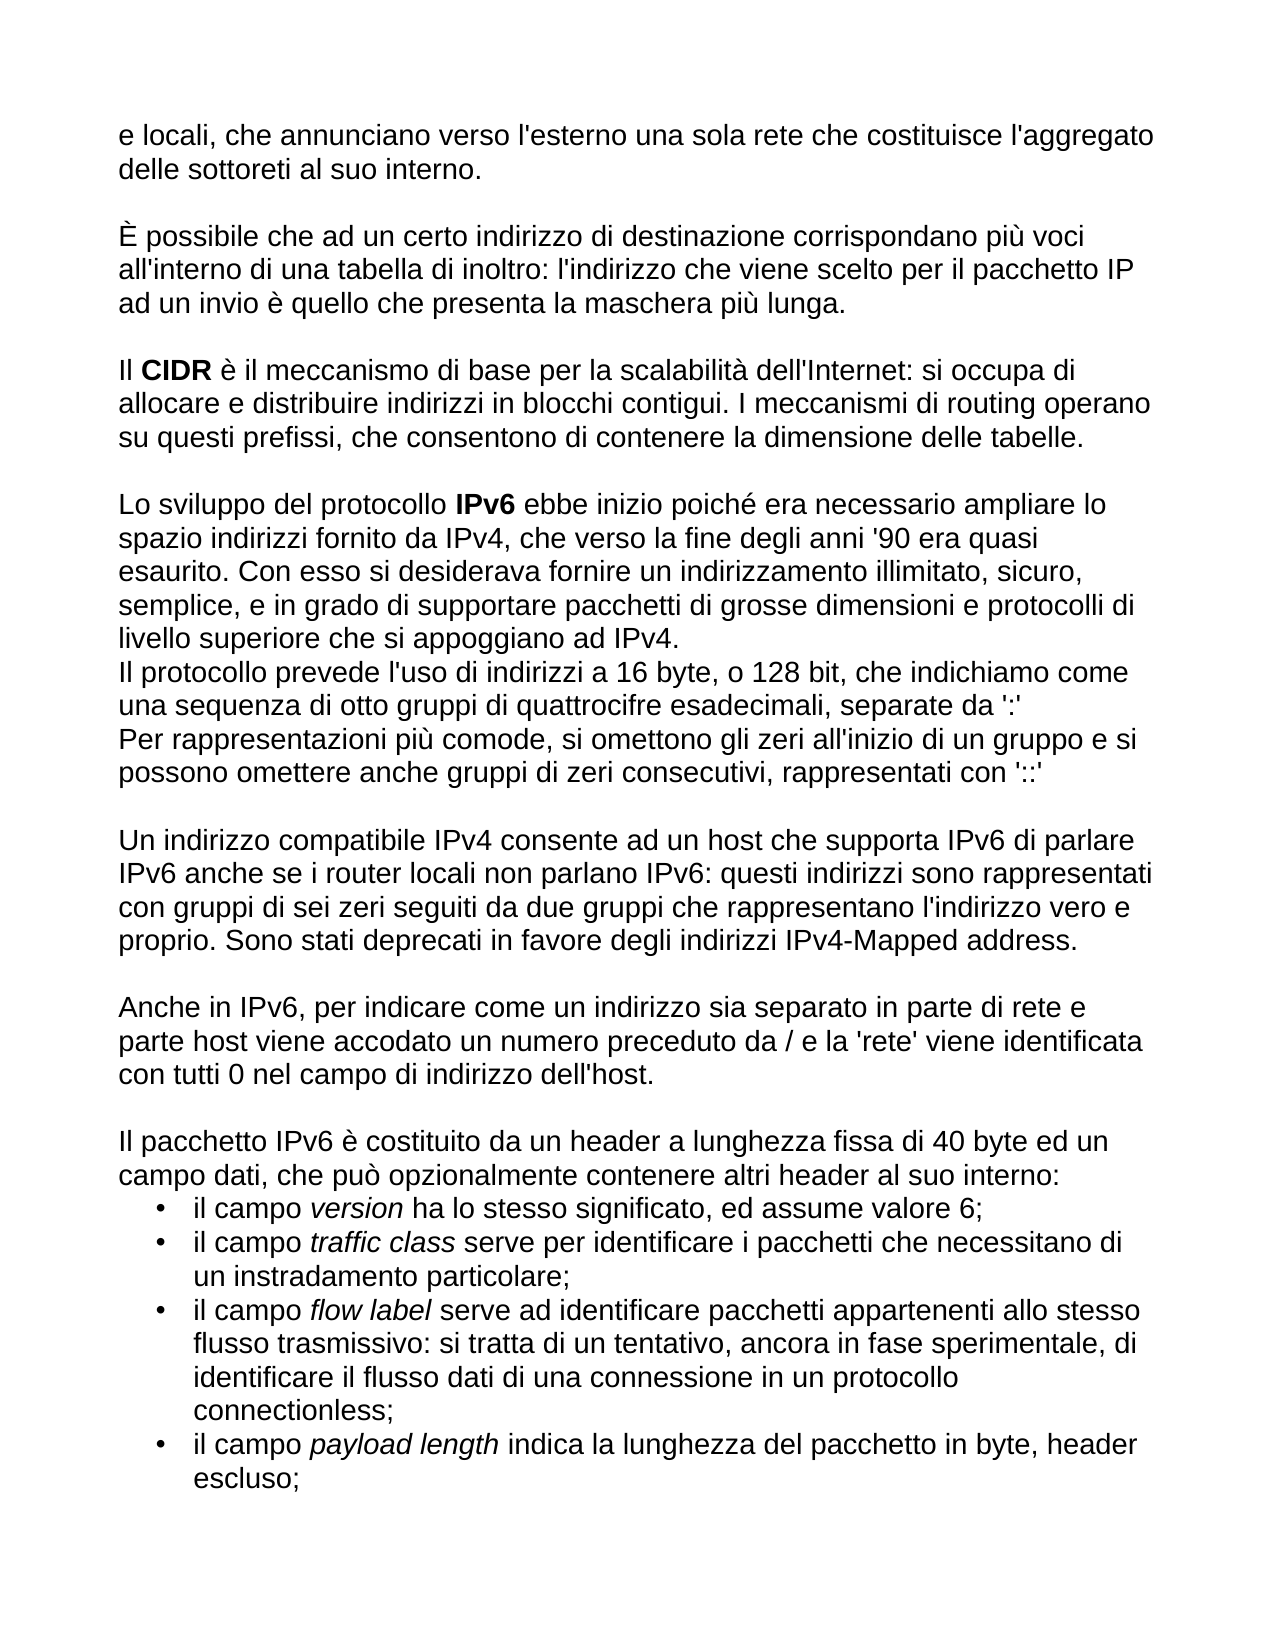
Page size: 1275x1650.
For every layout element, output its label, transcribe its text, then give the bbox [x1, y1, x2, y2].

text Anche in IPv6, per indicare come un indirizzo sia separato in parte di rete e parte host viene accodato un numero preceduto da / e la 'rete' viene identificata con tutti 0 nel campo di indirizzo dell'host. [118, 990, 1157, 1091]
text È possibile che ad un certo indirizzo di destinazione corrispondano più voci all'interno di una tabella di inoltro: l'indirizzo che viene scelto per il pacchetto IP ad un invio è quello che presenta la maschera più lunga. [118, 219, 1157, 319]
text e locali, che annunciano verso l'esterno una sola rete che costituisce l'aggregato delle sottoreti al suo interno. [118, 118, 1157, 185]
list il campo traffic class serve per identificare i pacchetti che necessitano di un instradamento particolare; [156, 1225, 1157, 1292]
text Un indirizzo compatibile IPv4 consente ad un host che supporta IPv6 di parlare IPv6 anche se i router locali non parlano IPv6: questi indirizzi sono rappresentati con gruppi di sei zeri seguiti da due gruppi che rappresentano l'indirizzo vero e proprio. Sono stati deprecati in favore degli indirizzi IPv4-Mapped address. [118, 822, 1157, 957]
list il campo payload length indica la lunghezza del pacchetto in byte, header escluso; [156, 1427, 1157, 1494]
list il campo flow label serve ad identificare pacchetti appartenenti allo stesso flusso trasmissivo: si tratta di un tentativo, ancora in fase sperimentale, di identificare il flusso dati di una connessione in un protocollo connectionless; [156, 1292, 1157, 1427]
list il campo version ha lo stesso significato, ed assume valore 6; [156, 1191, 1157, 1225]
text Lo sviluppo del protocollo IPv6 ebbe inizio poiché era necessario ampliare lo spazio indirizzi fornito da IPv4, che verso la fine degli anni '90 era quasi esaurito. Con esso si desiderava fornire un indirizzamento illimitato, sicuro, semplice, e in grado di supportare pacchetti di grosse dimensioni e protocolli di livello superiore che si appoggiano ad IPv4. [118, 487, 1157, 655]
text Il protocollo prevede l'uso di indirizzi a 16 byte, o 128 bit, che indichiamo come una sequenza di otto gruppi di quattrocifre esadecimali, separate da ':' [118, 655, 1157, 722]
text Il CIDR è il meccanismo di base per la scalabilità dell'Internet: si occupa di allocare e distribuire indirizzi in blocchi contigui. I meccanismi di routing operano su questi prefissi, che consentono di contenere la dimensione delle tabelle. [118, 353, 1157, 453]
text Il pacchetto IPv6 è costituito da un header a lunghezza fissa di 40 byte ed un campo dati, che può opzionalmente contenere altri header al suo interno: [118, 1124, 1157, 1191]
text Per rappresentazioni più comode, si omettono gli zeri all'inizio di un gruppo e si possono omettere anche gruppi di zeri consecutivi, rappresentati con '::' [118, 722, 1157, 789]
